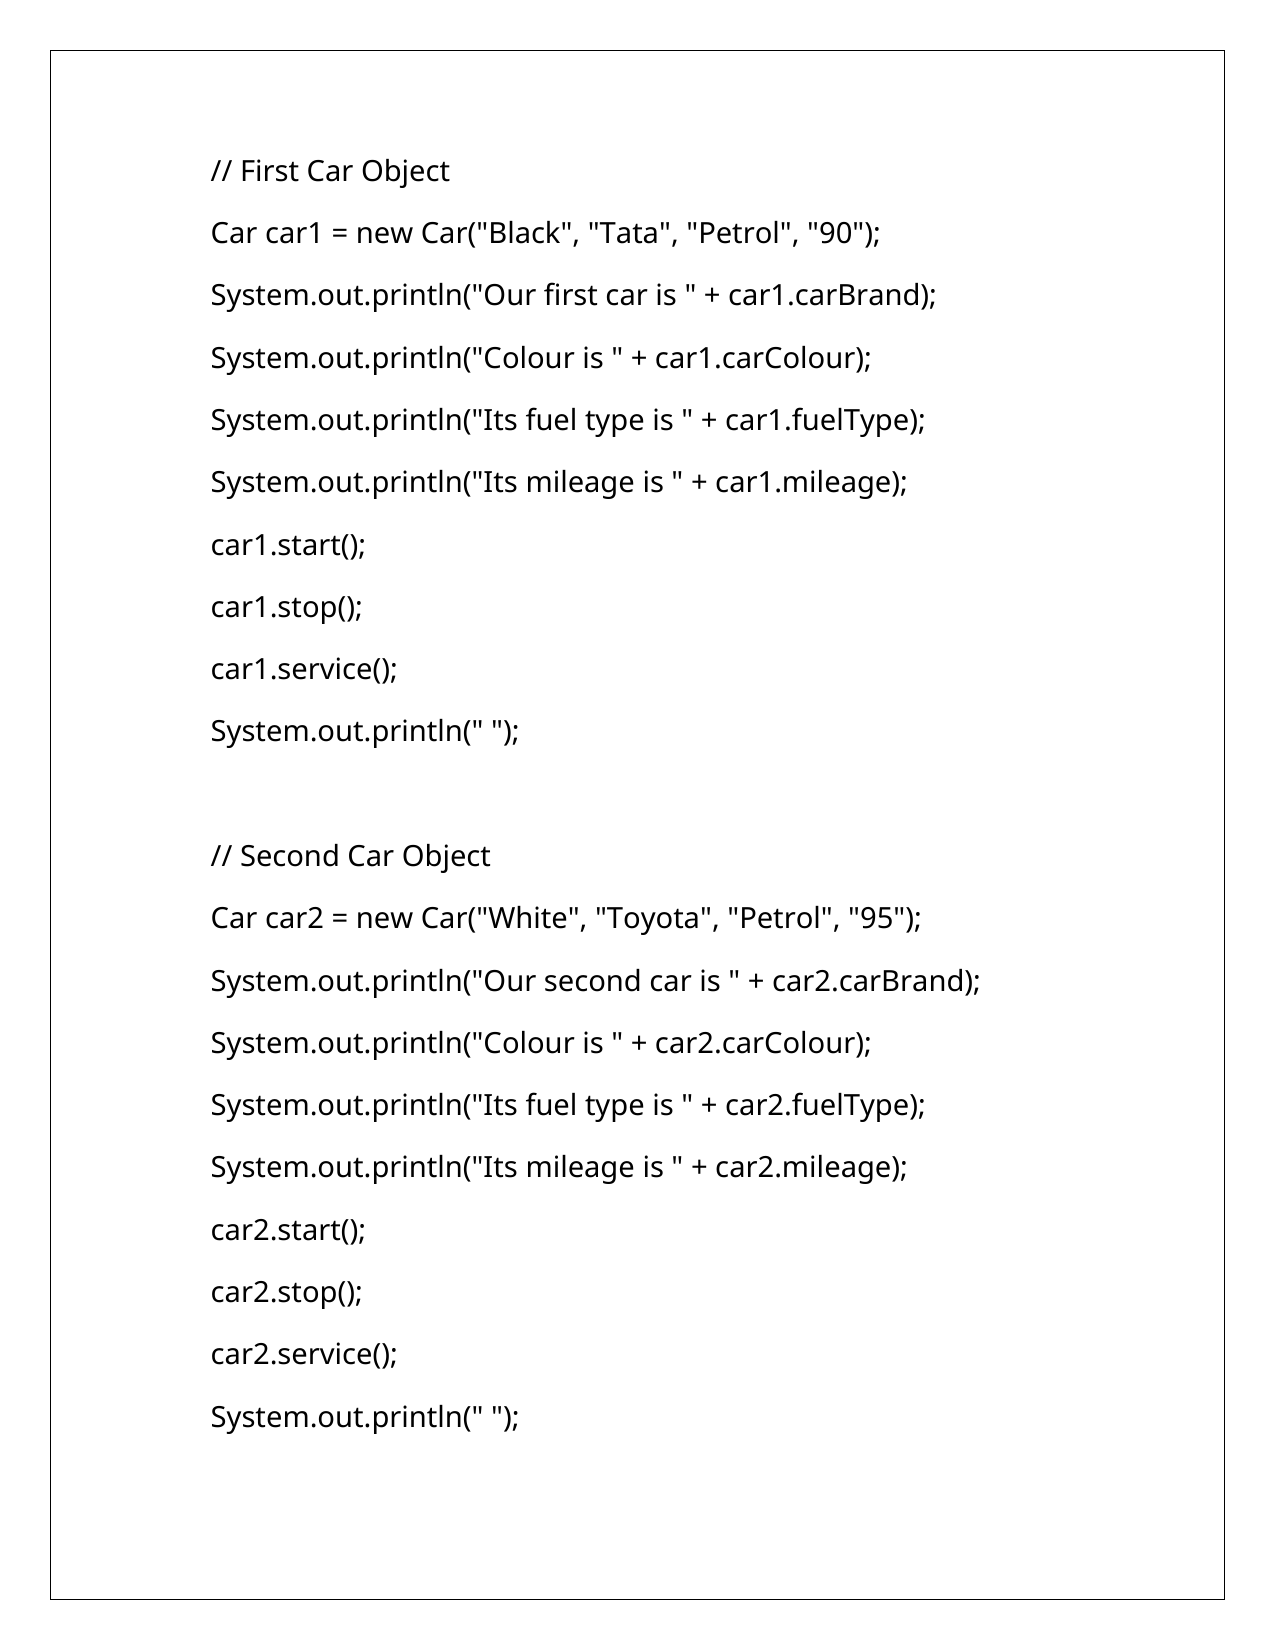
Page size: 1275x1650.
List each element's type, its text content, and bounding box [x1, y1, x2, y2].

text System.out.println("Its fuel type is " + car2.fuelType); [150, 1084, 1125, 1124]
text System.out.println("Its mileage is " + car2.mileage); [150, 1147, 1125, 1186]
text // Second Car Object [150, 835, 1125, 875]
text car2.start(); [150, 1209, 1125, 1249]
text Car car1 = new Car("Black", "Tata", "Petrol", "90"); [150, 212, 1125, 252]
text car2.stop(); [150, 1271, 1125, 1311]
text System.out.println(" "); [150, 711, 1125, 750]
text System.out.println(" "); [150, 1396, 1125, 1436]
text car2.service(); [150, 1333, 1125, 1373]
text System.out.println("Our first car is " + car1.carBrand); [150, 274, 1125, 314]
text System.out.println("Its mileage is " + car1.mileage); [150, 461, 1125, 501]
text car1.service(); [150, 648, 1125, 688]
text car1.start(); [150, 524, 1125, 563]
text System.out.println("Our second car is " + car2.carBrand); [150, 960, 1125, 999]
text Car car2 = new Car("White", "Toyota", "Petrol", "95"); [150, 897, 1125, 937]
text // First Car Object [150, 150, 1125, 190]
text System.out.println("Its fuel type is " + car1.fuelType); [150, 399, 1125, 439]
text System.out.println("Colour is " + car2.carColour); [150, 1022, 1125, 1062]
text car1.stop(); [150, 586, 1125, 626]
text System.out.println("Colour is " + car1.carColour); [150, 337, 1125, 377]
